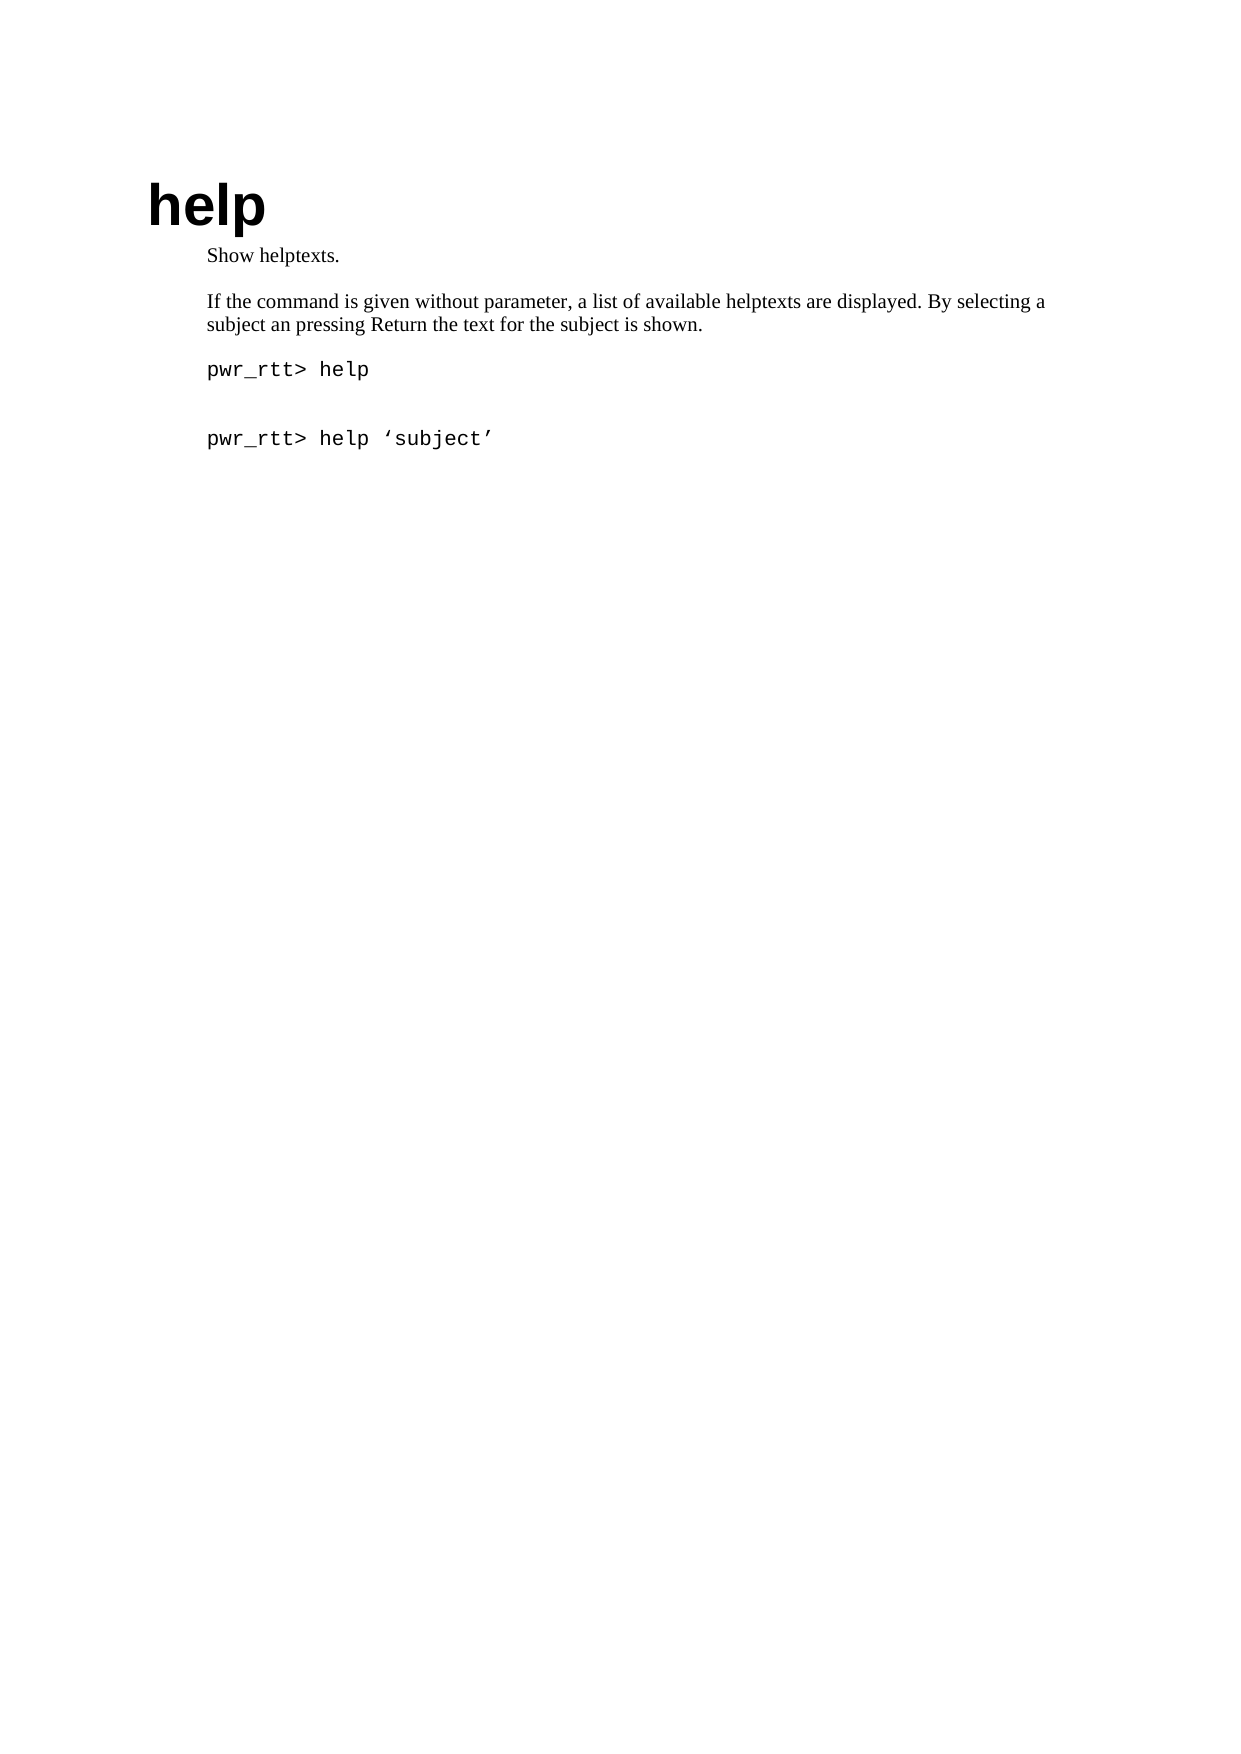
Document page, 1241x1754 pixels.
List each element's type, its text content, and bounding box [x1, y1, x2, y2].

subtitle help [148, 173, 1092, 238]
text If the command is given without parameter, a list of available helptexts are displayed. By selecting a subject an pressing Return the text for the subject is shown. [207, 290, 1092, 336]
text pwr_rtt> help ‘subject’ [207, 428, 1092, 452]
text pwr_rtt> help [207, 359, 1092, 382]
text Show helptexts. [207, 244, 1092, 267]
